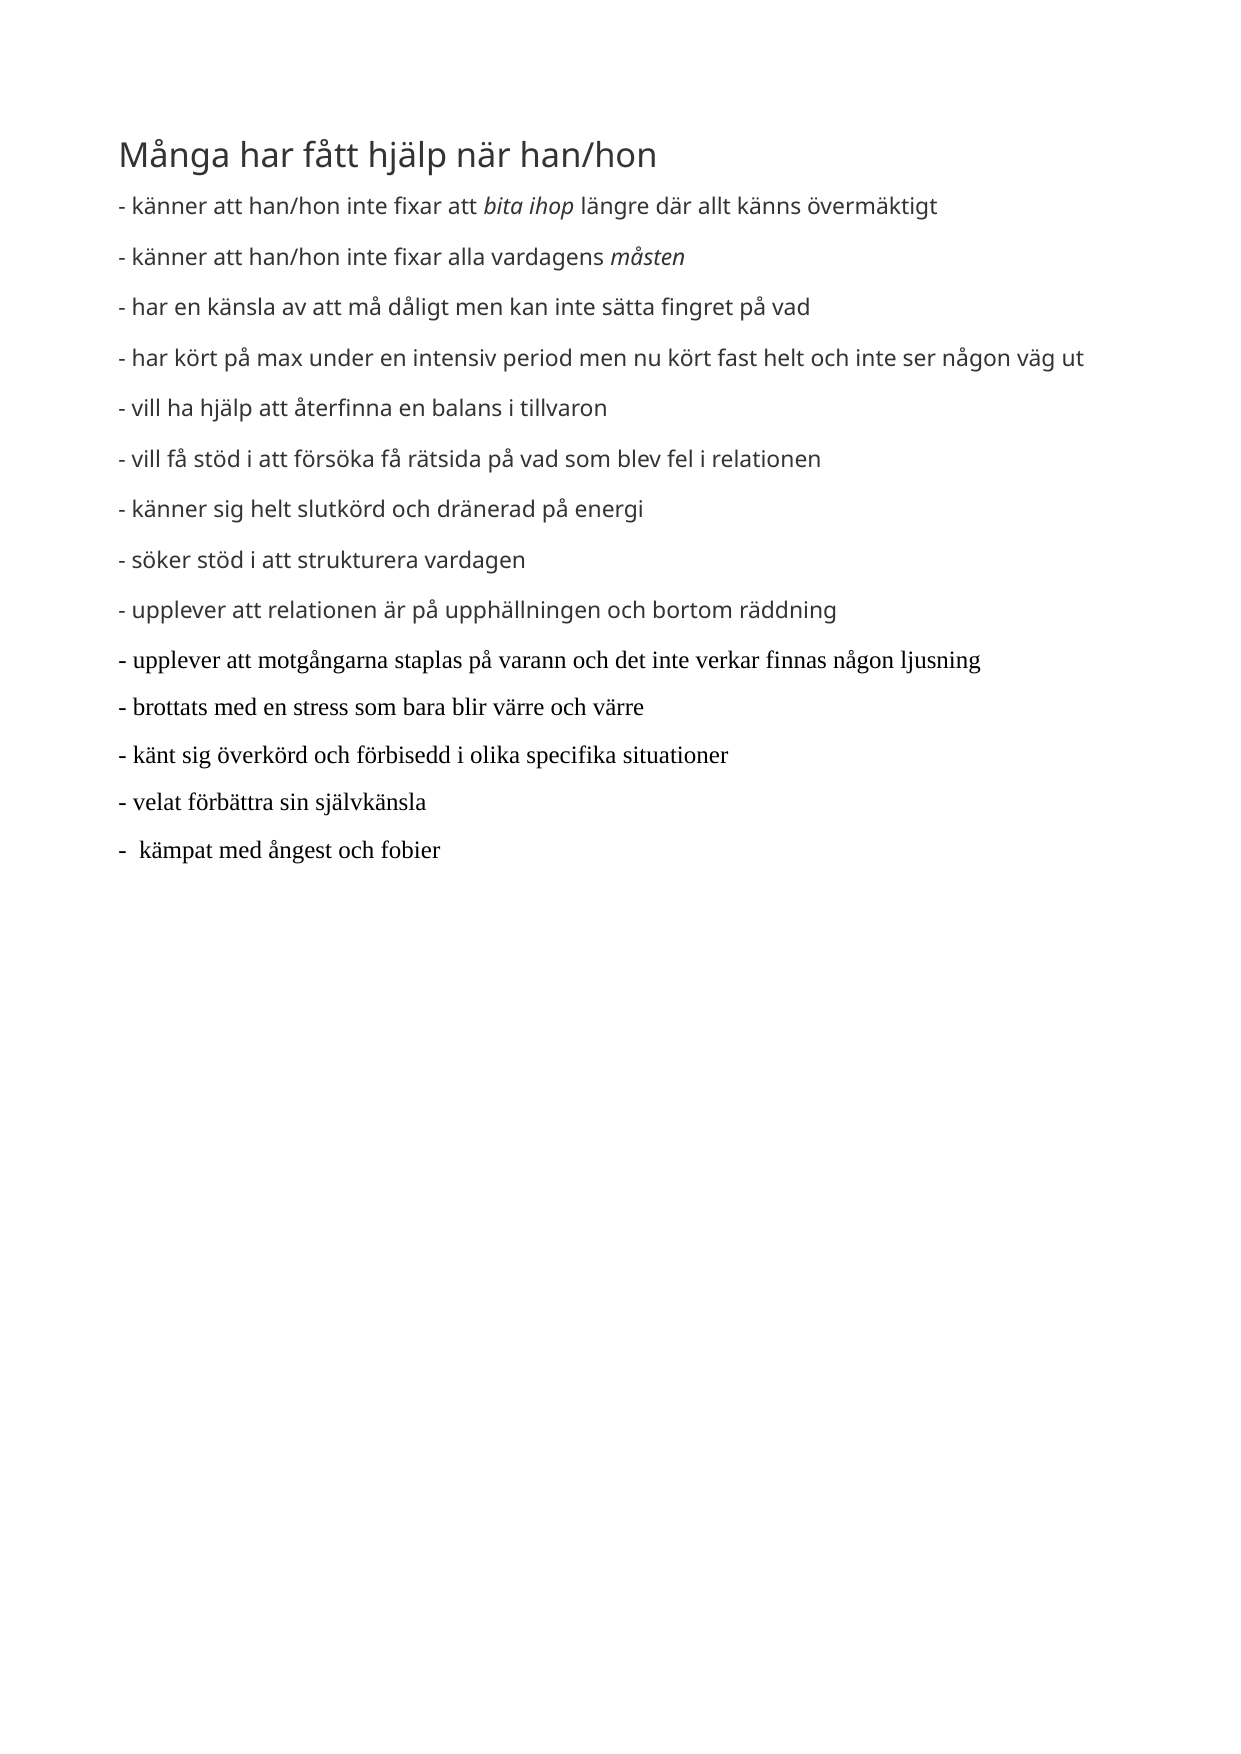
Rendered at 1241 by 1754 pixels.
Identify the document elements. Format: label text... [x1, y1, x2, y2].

text - känner att han/hon inte fixar att bita ihop längre där allt känns övermäktigt [118, 190, 1122, 221]
text - upplever att motgångarna staplas på varann och det inte verkar finnas någon ljusning [118, 645, 1122, 673]
text - velat förbättra sin självkänsla [118, 787, 1122, 816]
text - har en känsla av att må dåligt men kan inte sätta fingret på vad [118, 291, 1122, 322]
text - har kört på max under en intensiv period men nu kört fast helt och inte ser någon väg ut [118, 342, 1122, 373]
text - vill ha hjälp att återfinna en balans i tillvaron [118, 392, 1122, 423]
text - upplever att relationen är på upphällningen och bortom räddning [118, 594, 1122, 625]
text - känner att han/hon inte fixar alla vardagens måsten [118, 241, 1122, 272]
text - känner sig helt slutkörd och dränerad på energi [118, 493, 1122, 524]
text - söker stöd i att strukturera vardagen [118, 544, 1122, 575]
text - kämpat med ångest och fobier [118, 835, 1122, 864]
text - vill få stöd i att försöka få rätsida på vad som blev fel i relationen [118, 443, 1122, 474]
text - brottats med en stress som bara blir värre och värre [118, 692, 1122, 721]
text - känt sig överkörd och förbisedd i olika specifika situationer [118, 740, 1122, 769]
subtitle Många har fått hjälp när han/hon [118, 131, 1122, 177]
